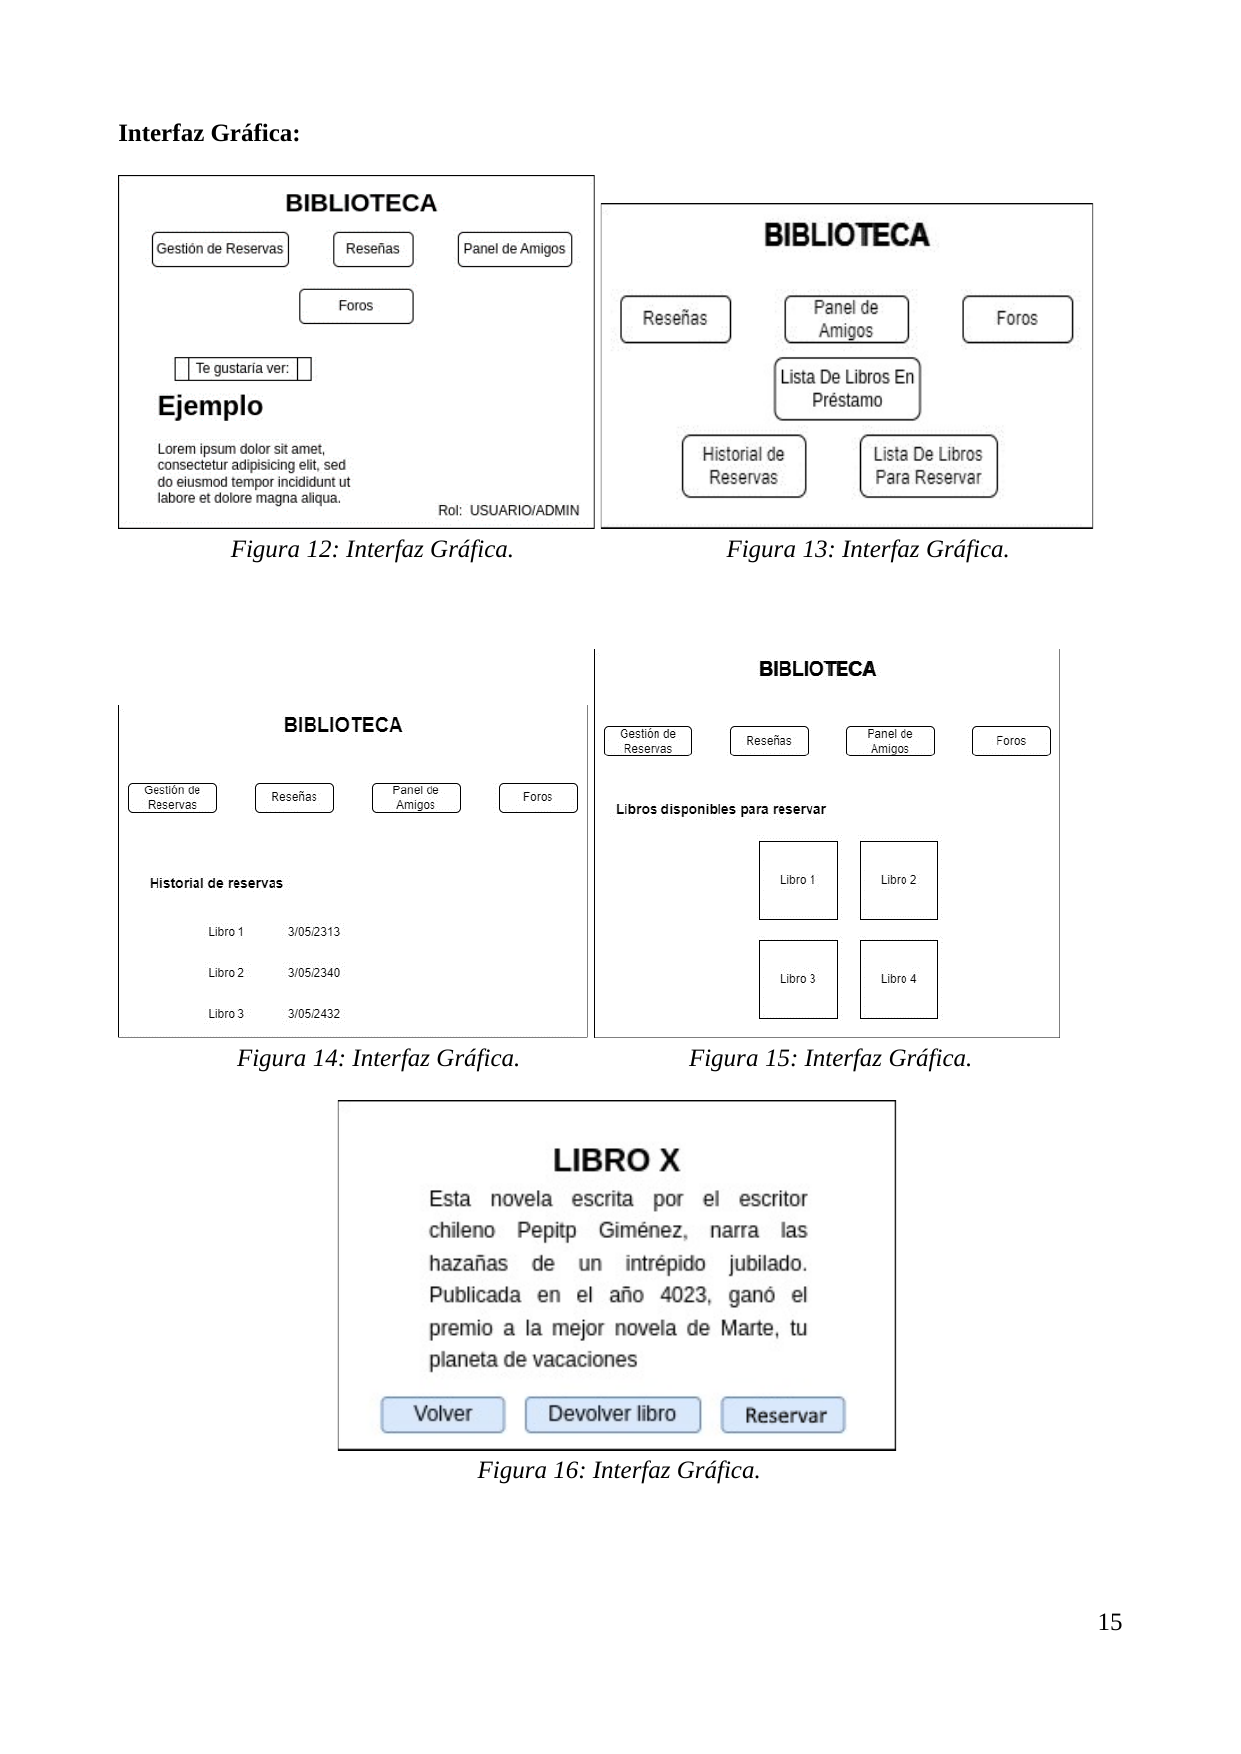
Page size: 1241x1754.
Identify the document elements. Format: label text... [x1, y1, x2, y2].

picture [337, 1100, 897, 1451]
picture [600, 203, 1094, 529]
text Figura 12: Interfaz Gráfica. Figura 13: Interfaz Gráfica. [118, 534, 1122, 563]
picture [118, 705, 588, 1038]
text Figura 14: Interfaz Gráfica. Figura 15: Interfaz Gráfica. [118, 1043, 1122, 1072]
text Figura 16: Interfaz Gráfica. [118, 1456, 1122, 1484]
picture [594, 649, 1060, 1038]
picture [118, 175, 595, 529]
text Interfaz Gráfica: [118, 118, 1122, 147]
